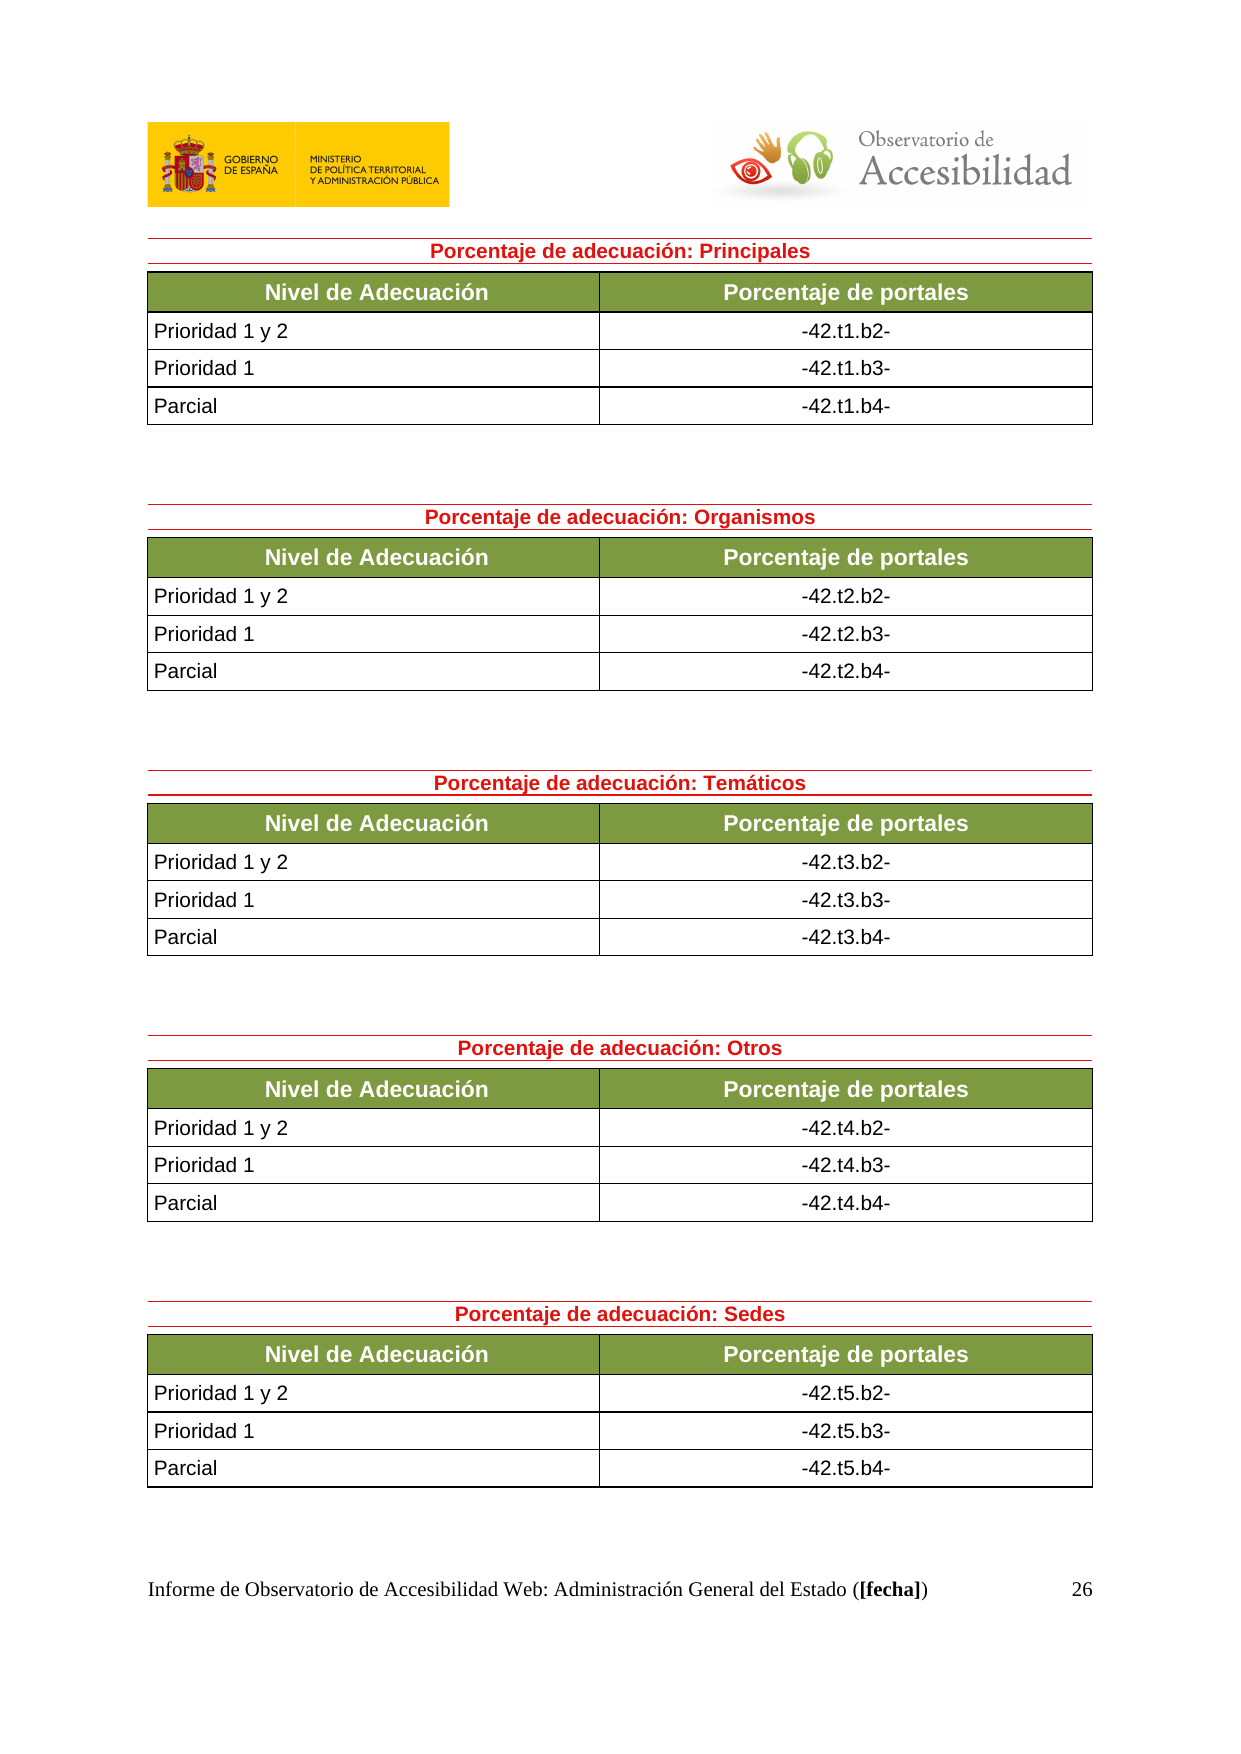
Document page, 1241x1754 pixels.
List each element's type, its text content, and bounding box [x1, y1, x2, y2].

table_cell -42.t4.b4- [600, 1184, 1092, 1221]
table_cell -42.t2.b2- [600, 578, 1092, 614]
text Porcentaje de adecuación: Organismos [148, 505, 1092, 529]
table_cell Prioridad 1 y 2 [148, 844, 599, 880]
table_cell Prioridad 1 y 2 [148, 1109, 599, 1146]
table_cell -42.t1.b2- [600, 313, 1092, 349]
table_cell Prioridad 1 y 2 [148, 578, 599, 614]
table_header Nivel de Adecuación [148, 538, 599, 577]
table_cell Parcial [148, 919, 599, 955]
table_header Porcentaje de portales [600, 804, 1092, 843]
table_cell Prioridad 1 y 2 [148, 1375, 599, 1411]
table_header Nivel de Adecuación [148, 273, 599, 311]
table_header Nivel de Adecuación [148, 804, 599, 843]
table_cell Parcial [148, 1450, 599, 1486]
table_cell -42.t1.b3- [600, 350, 1092, 386]
text Porcentaje de adecuación: Temáticos [148, 771, 1092, 794]
text Porcentaje de adecuación: Sedes [148, 1302, 1092, 1326]
table_cell Prioridad 1 [148, 1413, 599, 1449]
table_header Nivel de Adecuación [148, 1069, 599, 1108]
table_cell -42.t3.b4- [600, 919, 1092, 955]
table_header Porcentaje de portales [600, 538, 1092, 577]
table_cell Parcial [148, 1184, 599, 1221]
table_cell -42.t3.b3- [600, 881, 1092, 918]
table_cell -42.t1.b4- [600, 388, 1092, 424]
picture [147, 122, 450, 207]
table_cell -42.t2.b3- [600, 616, 1092, 652]
table_cell Parcial [148, 653, 599, 689]
table_cell -42.t4.b2- [600, 1109, 1092, 1146]
table_cell -42.t5.b4- [600, 1450, 1092, 1486]
table_cell -42.t5.b2- [600, 1375, 1092, 1411]
table_header Nivel de Adecuación [148, 1335, 599, 1374]
picture [710, 122, 1086, 205]
table_cell Parcial [148, 388, 599, 424]
table_cell Prioridad 1 [148, 881, 599, 918]
table_header Porcentaje de portales [600, 1335, 1092, 1374]
text Porcentaje de adecuación: Principales [148, 239, 1092, 263]
table_header Porcentaje de portales [600, 273, 1092, 311]
text Porcentaje de adecuación: Otros [148, 1036, 1092, 1060]
table_cell -42.t4.b3- [600, 1147, 1092, 1183]
table_cell -42.t2.b4- [600, 653, 1092, 689]
table_cell -42.t3.b2- [600, 844, 1092, 880]
table_cell Prioridad 1 [148, 1147, 599, 1183]
table_cell -42.t5.b3- [600, 1413, 1092, 1449]
table_cell Prioridad 1 [148, 616, 599, 652]
table_cell Prioridad 1 y 2 [148, 313, 599, 349]
table_cell Prioridad 1 [148, 350, 599, 386]
table_header Porcentaje de portales [600, 1069, 1092, 1108]
